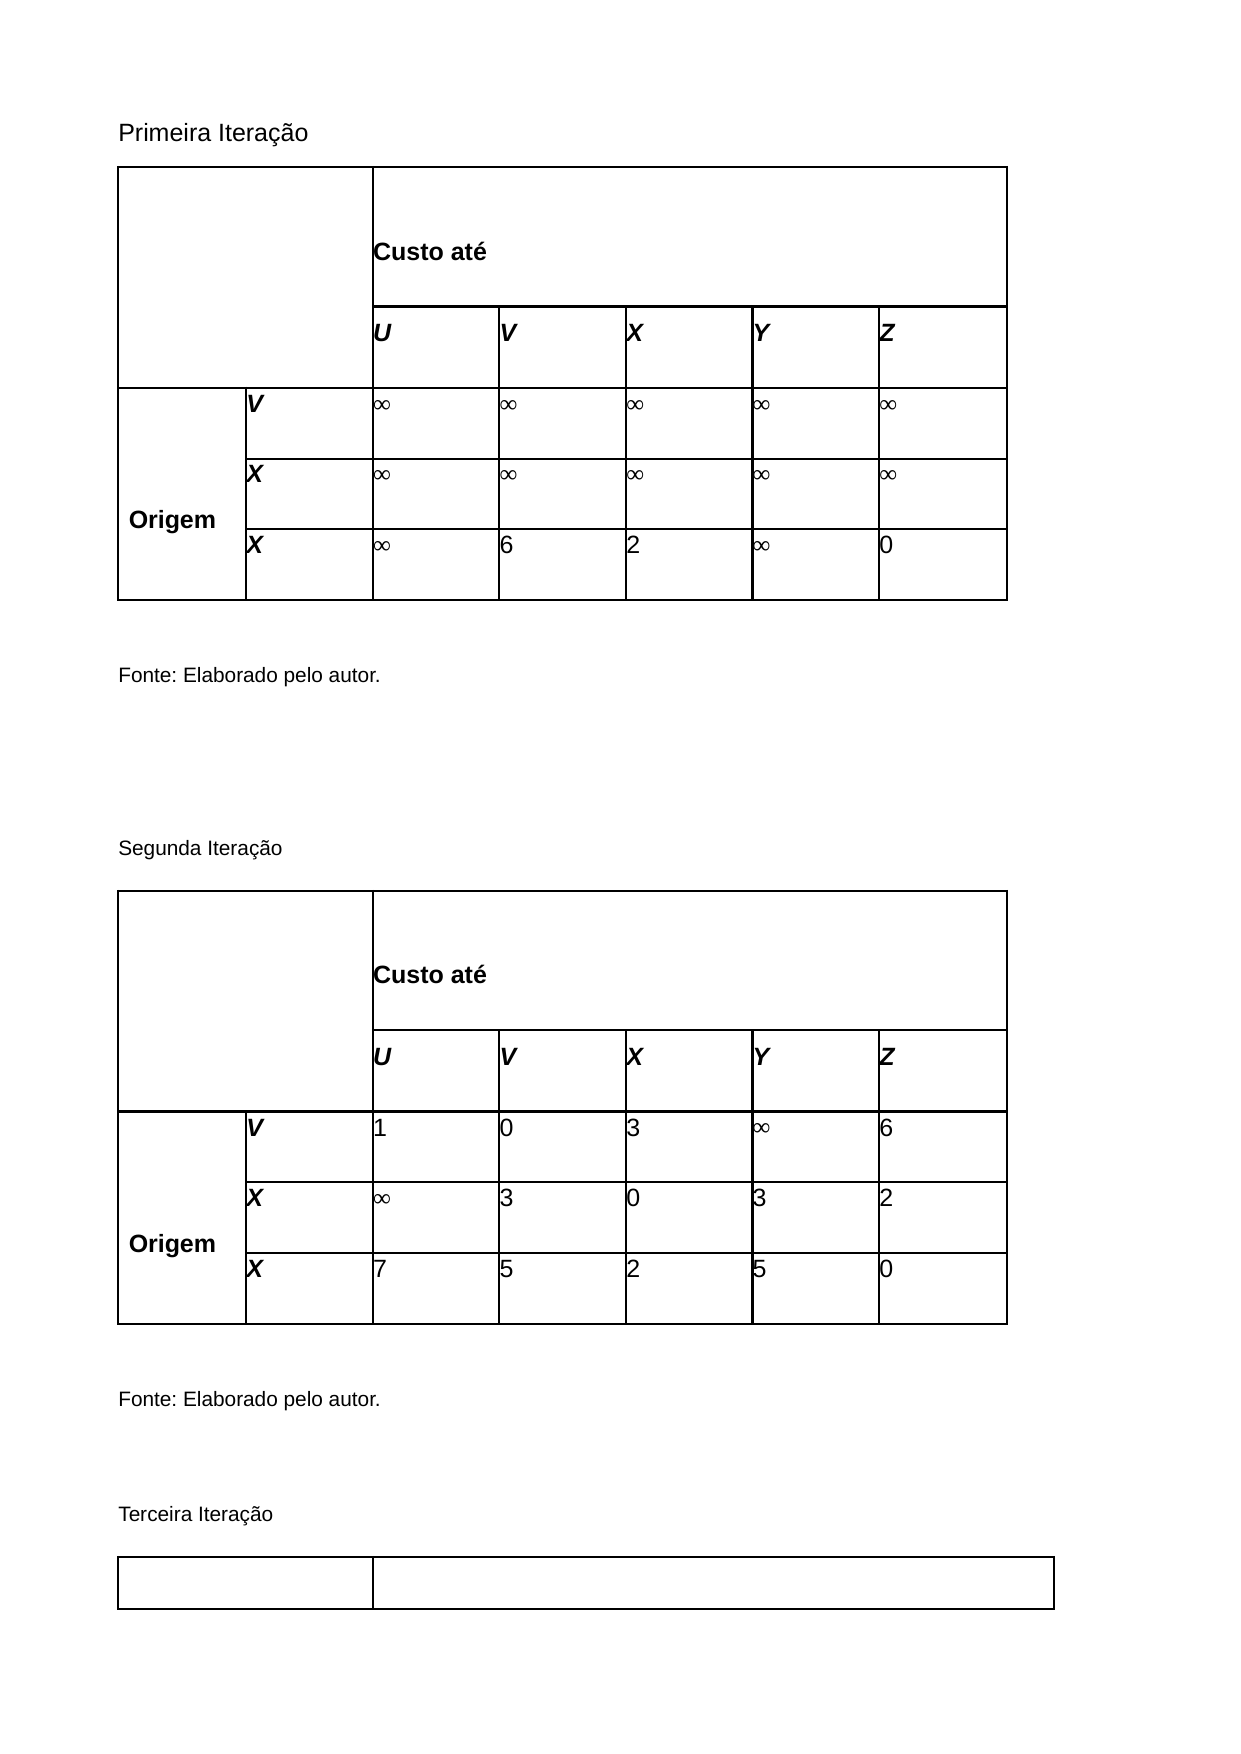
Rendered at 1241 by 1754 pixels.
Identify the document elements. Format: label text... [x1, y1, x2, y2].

table_cell U [374, 308, 498, 387]
table_header [374, 1558, 1053, 1607]
table_cell 3 [754, 1183, 878, 1252]
table_header [119, 1558, 372, 1607]
table_cell 0 [880, 1254, 1006, 1323]
table_cell ∞ [754, 460, 878, 528]
table_cell V [500, 308, 625, 387]
table_cell ∞ [374, 460, 498, 528]
table_cell 5 [500, 1254, 625, 1323]
text Fonte: Elaborado pelo autor. [118, 1383, 1122, 1411]
table_cell V [247, 389, 372, 457]
table_cell V [247, 1113, 372, 1181]
table_header [119, 892, 372, 1110]
table_cell ∞ [374, 1183, 498, 1252]
table_cell Z [880, 1031, 1006, 1110]
text Segunda Iteração [118, 832, 1122, 861]
table_cell 2 [880, 1183, 1006, 1252]
table_cell ∞ [627, 389, 751, 457]
table_cell ∞ [374, 530, 498, 599]
table_cell 0 [500, 1113, 625, 1181]
table_cell X [627, 1031, 751, 1110]
table_cell X [247, 1254, 372, 1323]
table_cell 2 [627, 530, 751, 599]
table_cell Y [754, 1031, 878, 1110]
table_cell ∞ [374, 389, 498, 457]
table_cell Origem [119, 389, 245, 599]
table_cell 1 [374, 1113, 498, 1181]
table_cell ∞ [880, 460, 1006, 528]
table_cell ∞ [880, 389, 1006, 457]
table_cell ∞ [754, 389, 878, 457]
table_cell Y [754, 308, 878, 387]
table_header Custo até [374, 168, 1006, 305]
table_cell U [374, 1031, 498, 1110]
table_cell V [500, 1031, 625, 1110]
table_cell X [627, 308, 751, 387]
table_cell 7 [374, 1254, 498, 1323]
table_header [119, 168, 372, 387]
table_cell X [247, 460, 372, 528]
table_cell ∞ [500, 389, 625, 457]
table_cell Origem [119, 1113, 245, 1323]
table_cell Z [880, 308, 1006, 387]
table_cell 0 [880, 530, 1006, 599]
table_cell 2 [627, 1254, 751, 1323]
table_cell ∞ [627, 460, 751, 528]
table_cell 0 [627, 1183, 751, 1252]
table_cell ∞ [754, 1113, 878, 1181]
table_cell 3 [627, 1113, 751, 1181]
table_cell ∞ [500, 460, 625, 528]
table_cell ∞ [754, 530, 878, 599]
text Quadro 1 - Tabela de distâncias (segunda iteração) [118, 1325, 1122, 1354]
table_cell 6 [880, 1113, 1006, 1181]
text Terceira Iteração [118, 1498, 1122, 1527]
text Quadro 1 - Tabela de distâncias (primeira iteração) [118, 601, 1122, 630]
text Fonte: Elaborado pelo autor. [118, 659, 1122, 688]
table_header Custo até [374, 892, 1006, 1029]
table_cell X [247, 530, 372, 599]
table_cell 6 [500, 530, 625, 599]
table_cell 5 [754, 1254, 878, 1323]
text Primeira Iteração [118, 118, 1122, 147]
table_cell 3 [500, 1183, 625, 1252]
table_cell X [247, 1183, 372, 1252]
